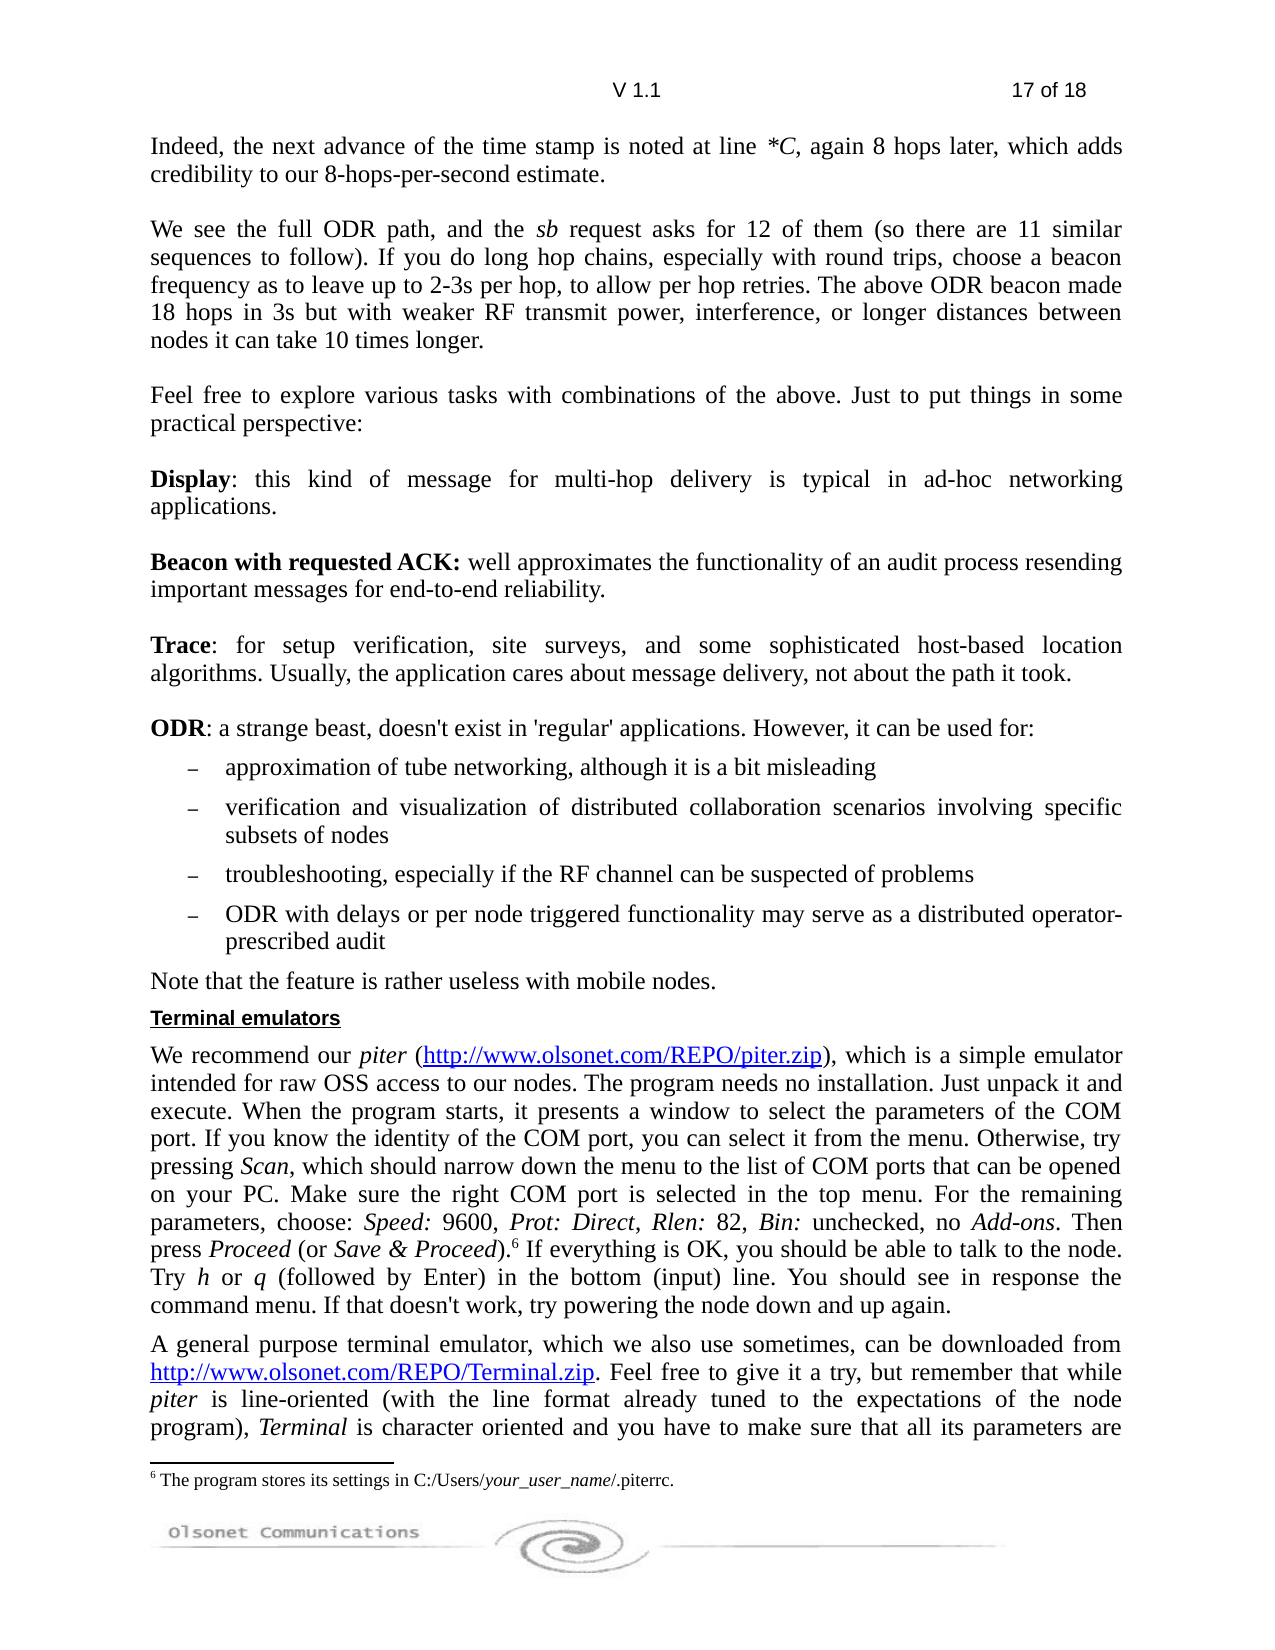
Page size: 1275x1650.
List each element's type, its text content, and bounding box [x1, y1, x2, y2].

picture [150, 1504, 1005, 1596]
list verification and visualization of distributed collaboration scenarios involving specific subsets of nodes [188, 793, 1123, 848]
text Display: this kind of message for multi-hop delivery is typical in ad-hoc networking applications. [150, 465, 1123, 520]
text A general purpose terminal emulator, which we also use sometimes, can be downloaded from http://www.olsonet.com/REPO/Terminal.zip. Feel free to give it a try, but remember that while piter is line-oriented (with the line format already tuned to the expectations of the node program), Terminal is character oriented and you have to make sure that all its parameters are [150, 1330, 1123, 1441]
list ODR with delays or per node triggered functionality may serve as a distributed operator-prescribed audit [188, 900, 1123, 955]
text Note that the feature is rather useless with mobile nodes. [150, 967, 1123, 994]
text We see the full ODR path, and the sb request asks for 12 of them (so there are 11 similar sequences to follow). If you do long hop chains, especially with round trips, choose a beacon frequency as to leave up to 2-3s per hop, to allow per hop retries. The above ODR beacon made 18 hops in 3s but with weaker RF transmit power, interference, or longer distances between nodes it can take 10 times longer. [150, 215, 1123, 354]
text ODR: a strange beast, doesn't exist in 'regular' applications. However, it can be used for: [150, 714, 1123, 742]
subtitle Terminal emulators [150, 1006, 1123, 1029]
text Trace: for setup verification, site surveys, and some sophisticated host-based location algorithms. Usually, the application cares about message delivery, not about the path it took. [150, 631, 1123, 686]
text The program stores its settings in C:/Users/your_user_name/.piterrc. [150, 1469, 1123, 1490]
text Indeed, the next advance of the time stamp is noted at line *C, again 8 hops later, which adds credibility to our 8-hops-per-second estimate. [150, 132, 1123, 188]
text Beacon with requested ACK: well approximates the functionality of an audit process resending important messages for end-to-end reliability. [150, 548, 1123, 603]
list approximation of tube networking, although it is a bit misleading [188, 753, 1123, 781]
text Feel free to explore various tasks with combinations of the above. Just to put things in some practical perspective: [150, 382, 1123, 437]
text We recommend our piter (http://www.olsonet.com/REPO/piter.zip), which is a simple emulator intended for raw OSS access to our nodes. The program needs no installation. Just unpack it and execute. When the program starts, it presents a window to select the parameters of the COM port. If you know the identity of the COM port, you can select it from the menu. Otherwise, try pressing Scan, which should narrow down the menu to the list of COM ports that can be opened on your PC. Make sure the right COM port is selected in the top menu. For the remaining parameters, choose: Speed: 9600, Prot: Direct, Rlen: 82, Bin: unchecked, no Add-ons. Then press Proceed (or Save & Proceed). If everything is OK, you should be able to talk to the node. Try h or q (followed by Enter) in the bottom (input) line. You should see in response the command menu. If that doesn't work, try powering the node down and up again. [150, 1041, 1123, 1318]
list troubleshooting, especially if the RF channel can be suspected of problems [188, 860, 1123, 888]
